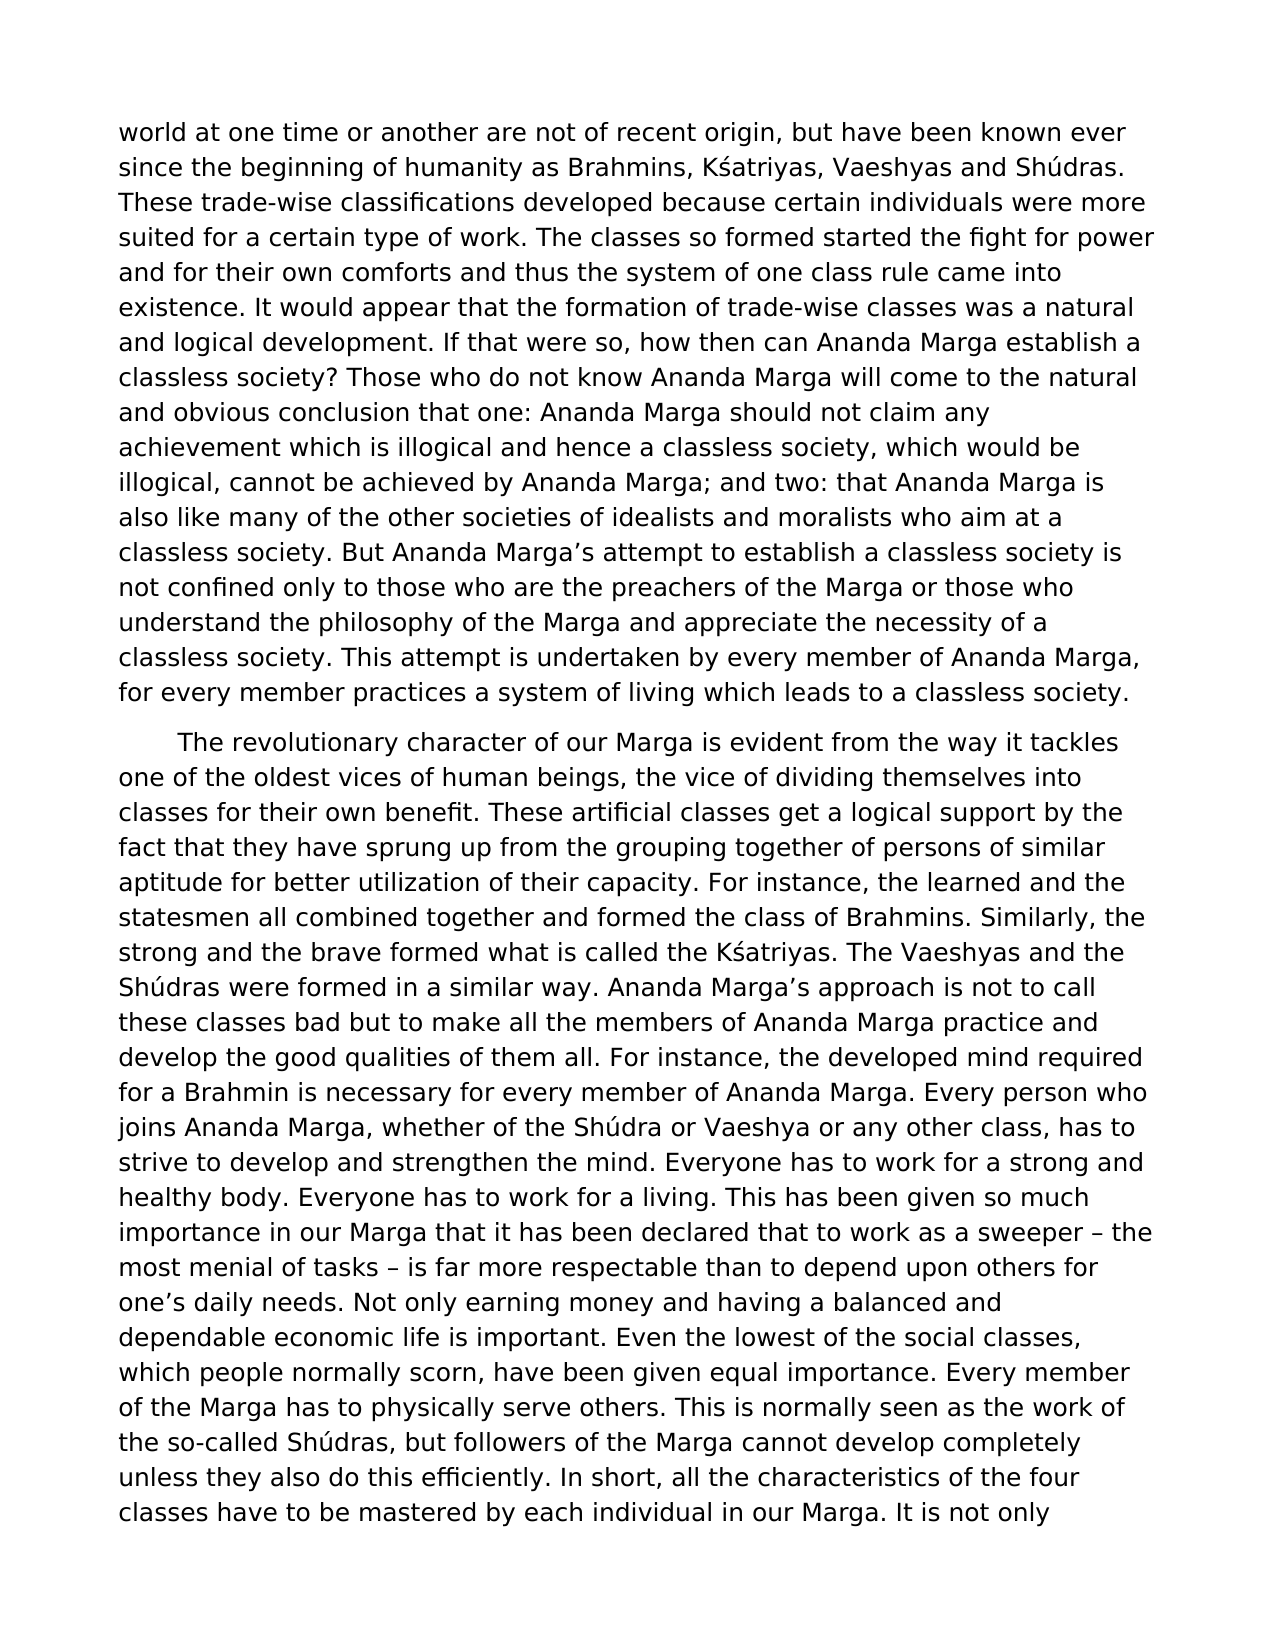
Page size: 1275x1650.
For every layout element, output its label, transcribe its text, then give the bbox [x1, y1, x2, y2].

text world at one time or another are not of recent origin, but have been known ever since the beginning of humanity as Brahmins, Kśatriyas, Vaeshyas and Shúdras. These trade-wise classifications developed because certain individuals were more suited for a certain type of work. The classes so formed started the fight for power and for their own comforts and thus the system of one class rule came into existence. It would appear that the formation of trade-wise classes was a natural and logical development. If that were so, how then can Ananda Marga establish a classless society? Those who do not know Ananda Marga will come to the natural and obvious conclusion that one: Ananda Marga should not claim any achievement which is illogical and hence a classless society, which would be illogical, cannot be achieved by Ananda Marga; and two: that Ananda Marga is also like many of the other societies of idealists and moralists who aim at a classless society. But Ananda Marga’s attempt to establish a classless society is not confined only to those who are the preachers of the Marga or those who understand the philosophy of the Marga and appreciate the necessity of a classless society. This attempt is undertaken by every member of Ananda Marga, for every member practices a system of living which leads to a classless society. [118, 118, 1157, 707]
text The revolutionary character of our Marga is evident from the way it tackles one of the oldest vices of human beings, the vice of dividing themselves into classes for their own benefit. These artificial classes get a logical support by the fact that they have sprung up from the grouping together of persons of similar aptitude for better utilization of their capacity. For instance, the learned and the statesmen all combined together and formed the class of Brahmins. Similarly, the strong and the brave formed what is called the Kśatriyas. The Vaeshyas and the Shúdras were formed in a similar way. Ananda Marga’s approach is not to call these classes bad but to make all the members of Ananda Marga practice and develop the good qualities of them all. For instance, the developed mind required for a Brahmin is necessary for every member of Ananda Marga. Every person who joins Ananda Marga, whether of the Shúdra or Vaeshya or any other class, has to strive to develop and strengthen the mind. Everyone has to work for a strong and healthy body. Everyone has to work for a living. This has been given so much importance in our Marga that it has been declared that to work as a sweeper – the most menial of tasks – is far more respectable than to depend upon others for one’s daily needs. Not only earning money and having a balanced and dependable economic life is important. Even the lowest of the social classes, which people normally scorn, have been given equal importance. Every member of the Marga has to physically serve others. This is normally seen as the work of the so-called Shúdras, but followers of the Marga cannot develop completely unless they also do this efficiently. In short, all the characteristics of the four classes have to be mastered by each individual in our Marga. It is not only [118, 728, 1157, 1527]
